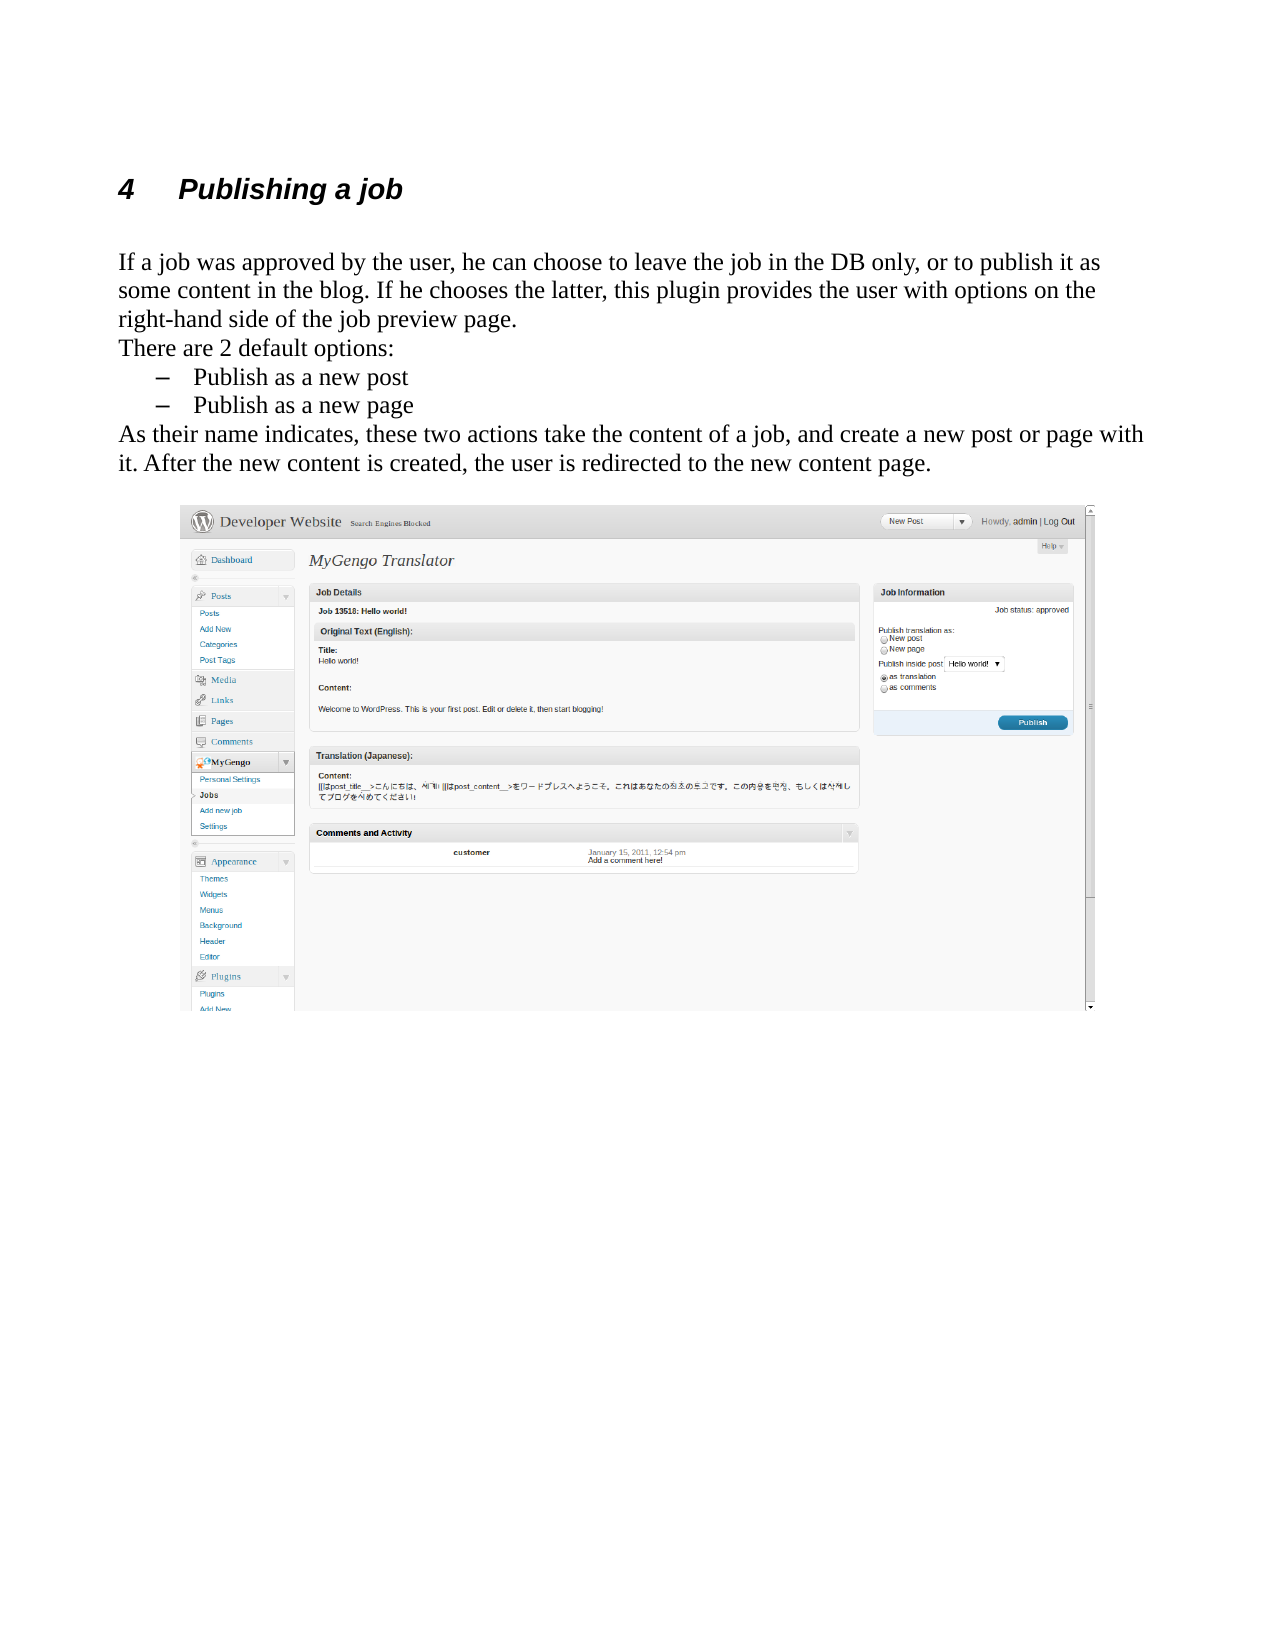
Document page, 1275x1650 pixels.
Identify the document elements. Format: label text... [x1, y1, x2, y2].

list Publish as a new post [156, 362, 1157, 390]
list Publish as a new page [156, 390, 1157, 419]
text As their name indicates, these two actions take the content of a job, and create a new post or page with it. After the new content is created, the user is redirected to the new content page. [118, 419, 1157, 477]
picture [180, 505, 1095, 1011]
subtitle Publishing a job [118, 172, 1157, 205]
text There are 2 default options: [118, 333, 1157, 362]
text If a job was approved by the user, he can choose to leave the job in the DB only, or to publish it as some content in the blog. If he chooses the latter, this plugin provides the user with options on the right-hand side of the job preview page. [118, 247, 1157, 333]
